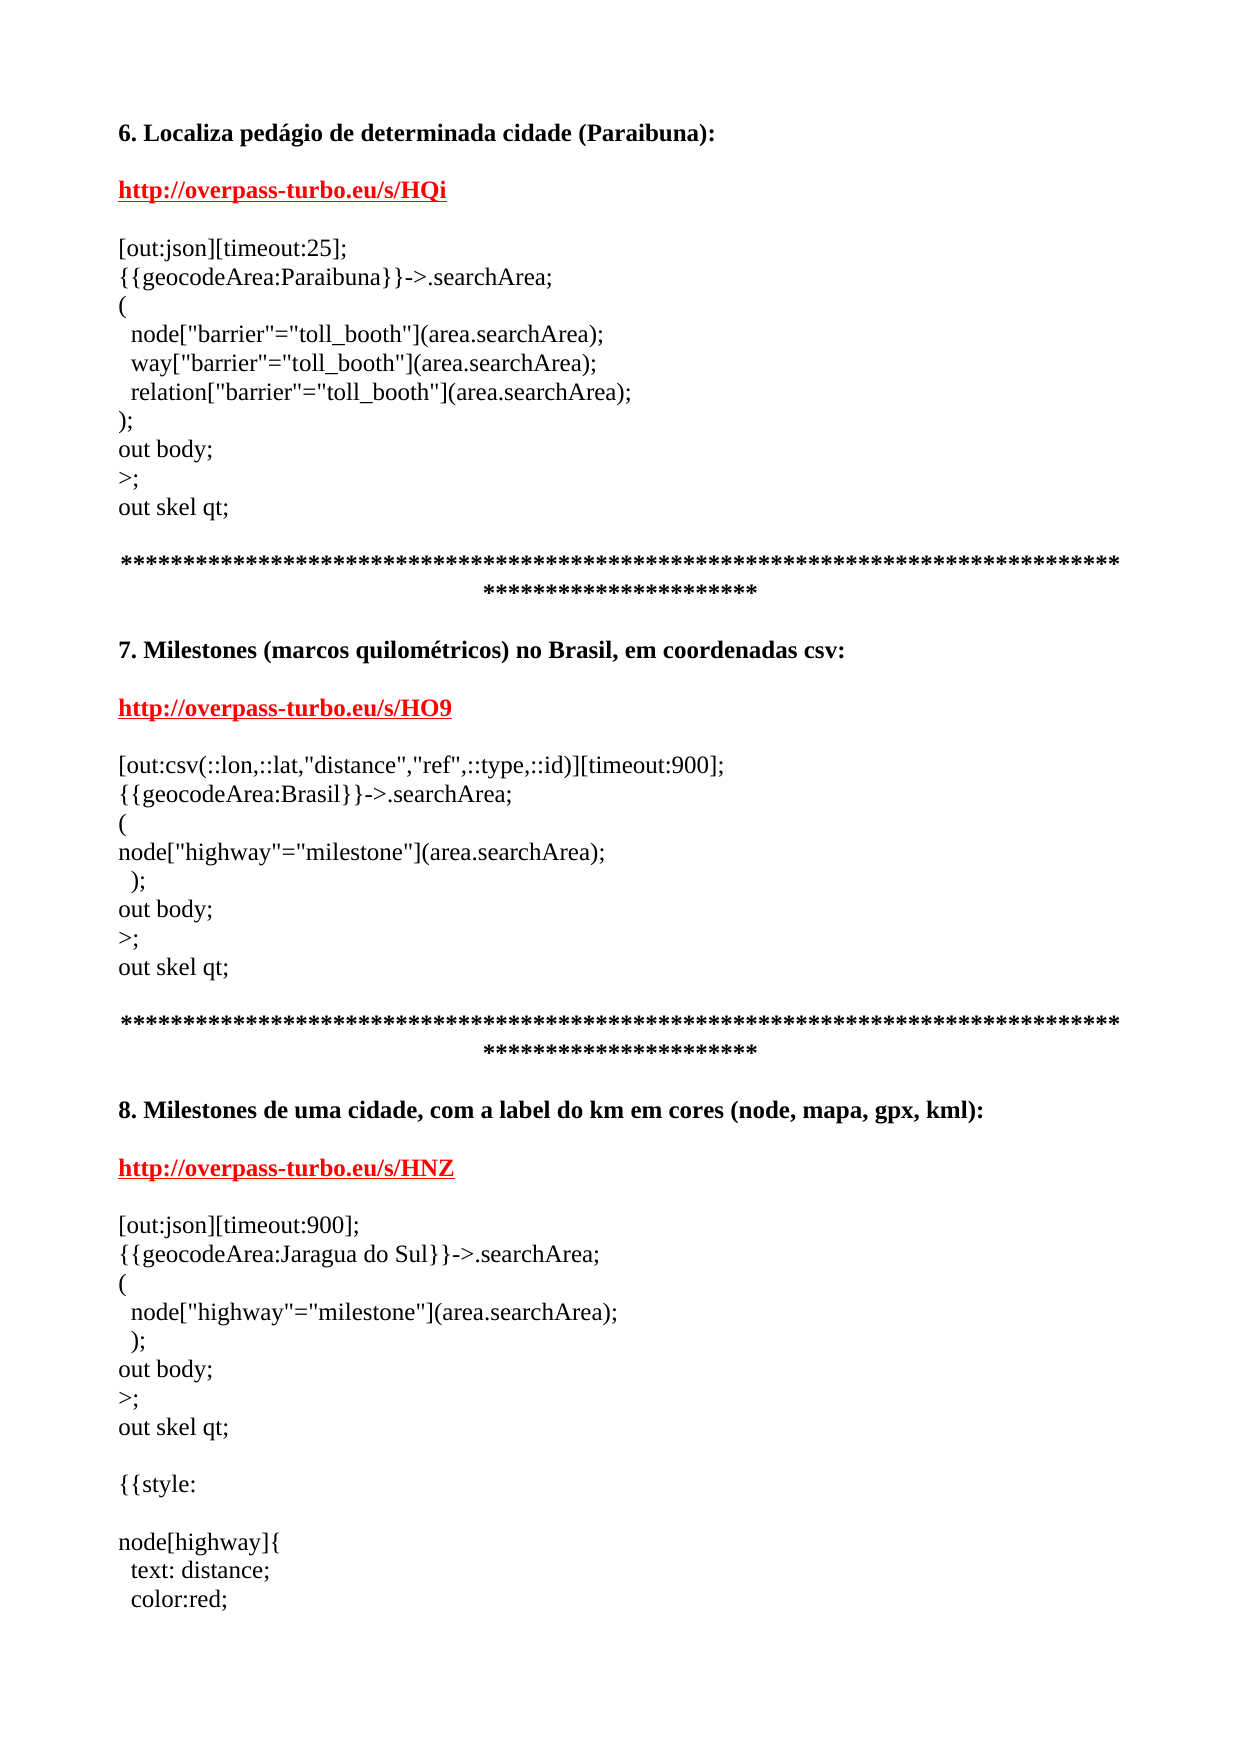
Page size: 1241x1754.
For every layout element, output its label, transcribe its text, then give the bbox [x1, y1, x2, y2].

text ****************************************************************************************************** [118, 549, 1122, 607]
text >; [118, 463, 1122, 492]
text way["barrier"="toll_booth"](area.searchArea); [118, 348, 1122, 377]
text ( [118, 291, 1122, 319]
text text: distance; [118, 1556, 1122, 1584]
text http://overpass-turbo.eu/s/HNZ [118, 1153, 1122, 1182]
text http://overpass-turbo.eu/s/HO9 [118, 693, 1122, 722]
text node["highway"="milestone"](area.searchArea); [118, 837, 1122, 866]
text ); [118, 406, 1122, 434]
text 6. Localiza pedágio de determinada cidade (Paraibuna): [118, 118, 1122, 147]
text ( [118, 808, 1122, 837]
text node[highway]{ [118, 1527, 1122, 1556]
text {{geocodeArea:Brasil}}->.searchArea; [118, 779, 1122, 808]
text {{style: [118, 1469, 1122, 1498]
text relation["barrier"="toll_booth"](area.searchArea); [118, 377, 1122, 406]
text ); [118, 1326, 1122, 1354]
text >; [118, 923, 1122, 952]
text 7. Milestones (marcos quilométricos) no Brasil, em coordenadas csv: [118, 636, 1122, 664]
text ( [118, 1268, 1122, 1297]
text out skel qt; [118, 952, 1122, 981]
text color:red; [118, 1584, 1122, 1613]
text [out:json][timeout:25]; [118, 233, 1122, 262]
text >; [118, 1383, 1122, 1412]
text {{geocodeArea:Paraibuna}}->.searchArea; [118, 262, 1122, 291]
text http://overpass-turbo.eu/s/HQi [118, 176, 1122, 204]
text 8. Milestones de uma cidade, com a label do km em cores (node, mapa, gpx, kml): [118, 1096, 1122, 1124]
text [out:json][timeout:900]; [118, 1211, 1122, 1239]
text {{geocodeArea:Jaragua do Sul}}->.searchArea; [118, 1239, 1122, 1268]
text out body; [118, 1354, 1122, 1383]
text out body; [118, 434, 1122, 463]
text node["highway"="milestone"](area.searchArea); [118, 1297, 1122, 1326]
text [out:csv(::lon,::lat,"distance","ref",::type,::id)][timeout:900]; [118, 751, 1122, 779]
text ); [118, 866, 1122, 894]
text out skel qt; [118, 492, 1122, 521]
text out body; [118, 894, 1122, 923]
text node["barrier"="toll_booth"](area.searchArea); [118, 319, 1122, 348]
text ****************************************************************************************************** [118, 1009, 1122, 1067]
text out skel qt; [118, 1412, 1122, 1441]
